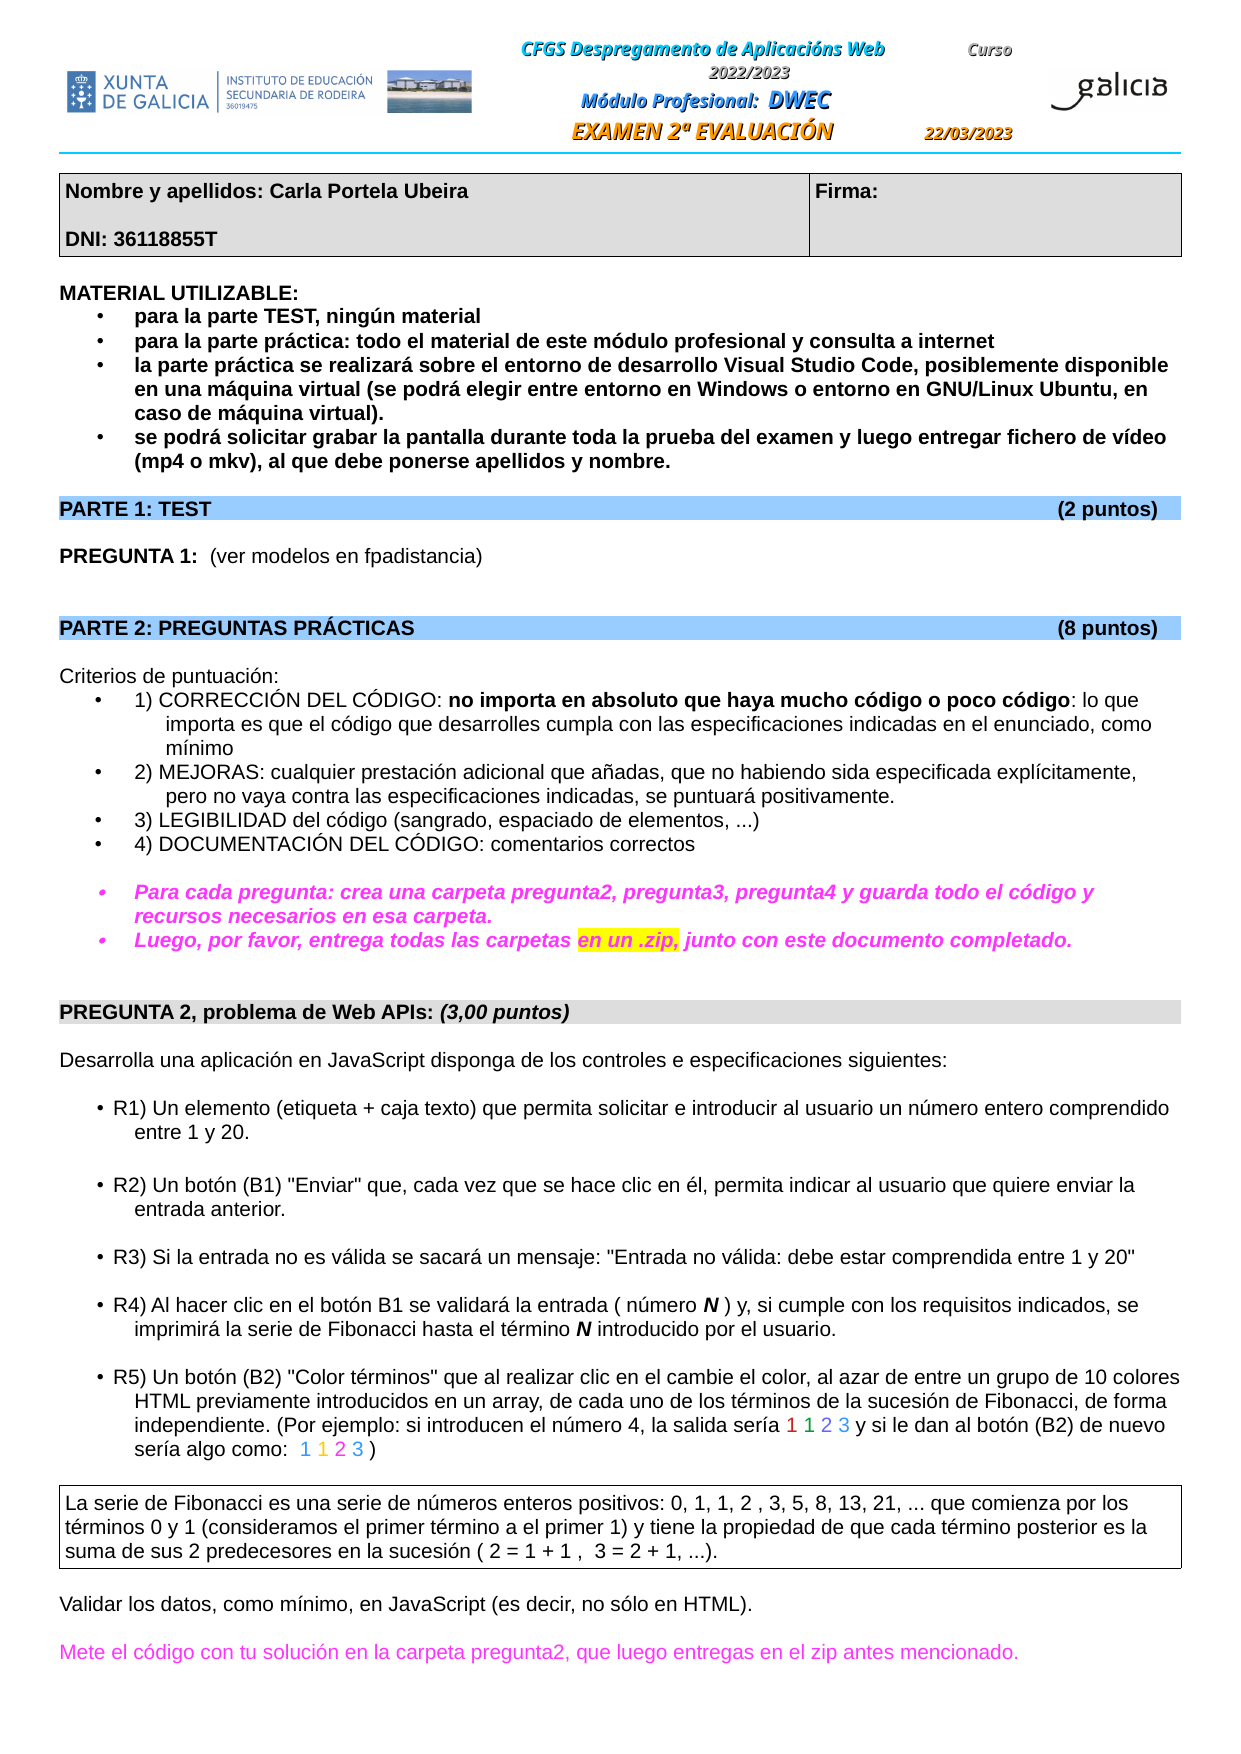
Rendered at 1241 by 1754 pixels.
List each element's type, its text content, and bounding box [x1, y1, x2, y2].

text PREGUNTA 1: (ver modelos en fpadistancia) [59, 544, 1181, 568]
table_header Firma: [810, 174, 1181, 256]
list R2) Un botón (B1) "Enviar" que, cada vez que se hace clic en él, permita indicar al usuario que quiere enviar la entrada anterior. [97, 1173, 1181, 1221]
picture [1051, 70, 1172, 114]
text Criterios de puntuación: [59, 664, 1181, 688]
text Desarrolla una aplicación en JavaScript disponga de los controles e especificaciones siguientes: [59, 1048, 1181, 1072]
list R5) Un botón (B2) "Color términos" que al realizar clic en el cambie el color, al azar de entre un grupo de 10 colores HTML previamente introducidos en un array, de cada uno de los términos de la sucesión de Fibonacci, de forma independiente. (Por ejemplo: si introducen el número 4, la salida sería 1 1 2 3 y si le dan al botón (B2) de nuevo sería algo como: 1 1 2 3 ) [97, 1365, 1181, 1461]
text PARTE 2: PREGUNTAS PRÁCTICAS (8 puntos) [59, 616, 1181, 640]
list 2) MEJORAS: cualquier prestación adicional que añadas, que no habiendo sida especificada explícitamente, pero no vaya contra las especificaciones indicadas, se puntuará positivamente. [94, 760, 1181, 808]
list la parte práctica se realizará sobre el entorno de desarrollo Visual Studio Code, posiblemente disponible en una máquina virtual (se podrá elegir entre entorno en Windows o entorno en GNU/Linux Ubuntu, en caso de máquina virtual). [97, 352, 1181, 424]
list Luego, por favor, entrega todas las carpetas en un .zip, junto con este documento completado. [97, 928, 1181, 952]
list 1) CORRECCIÓN DEL CÓDIGO: no importa en absoluto que haya mucho código o poco código: lo que importa es que el código que desarrolles cumpla con las especificaciones indicadas en el enunciado, como mínimo [94, 688, 1181, 760]
list se podrá solicitar grabar la pantalla durante toda la prueba del examen y luego entregar fichero de vídeo (mp4 o mkv), al que debe ponerse apellidos y nombre. [97, 424, 1181, 472]
picture [64, 67, 473, 114]
list 3) LEGIBILIDAD del código (sangrado, espaciado de elementos, ...) [94, 808, 1181, 832]
text PREGUNTA 2, problema de Web APIs: (3,00 puntos) [59, 1000, 1181, 1024]
text PARTE 1: TEST (2 puntos) [59, 496, 1181, 520]
text MATERIAL UTILIZABLE: [59, 280, 1181, 304]
list R1) Un elemento (etiqueta + caja texto) que permita solicitar e introducir al usuario un número entero comprendido entre 1 y 20. [97, 1096, 1181, 1144]
list para la parte práctica: todo el material de este módulo profesional y consulta a internet [97, 328, 1181, 352]
text Mete el código con tu solución en la carpeta pregunta2, que luego entregas en el zip antes mencionado. [59, 1640, 1181, 1664]
list R4) Al hacer clic en el botón B1 se validará la entrada ( número N ) y, si cumple con los requisitos indicados, se imprimirá la serie de Fibonacci hasta el término N introducido por el usuario. [97, 1293, 1181, 1341]
list 4) DOCUMENTACIÓN DEL CÓDIGO: comentarios correctos [94, 832, 1181, 856]
table_header Nombre y apellidos: Carla Portela Ubeira DNI: 36118855T [60, 174, 809, 256]
list Para cada pregunta: crea una carpeta pregunta2, pregunta3, pregunta4 y guarda todo el código y recursos necesarios en esa carpeta. [97, 880, 1181, 928]
table_header La serie de Fibonacci es una serie de números enteros positivos: 0, 1, 1, 2 , 3, 5, 8, 13, 21, ... que comienza por los términos 0 y 1 (consideramos el primer término a el primer 1) y tiene la propiedad de que cada término posterior es la suma de sus 2 predecesores en la sucesión ( 2 = 1 + 1 , 3 = 2 + 1, ...). [60, 1486, 1181, 1568]
list para la parte TEST, ningún material [97, 304, 1181, 328]
text Validar los datos, como mínimo, en JavaScript (es decir, no sólo en HTML). [59, 1592, 1181, 1616]
list R3) Si la entrada no es válida se sacará un mensaje: "Entrada no válida: debe estar comprendida entre 1 y 20" [97, 1245, 1181, 1269]
